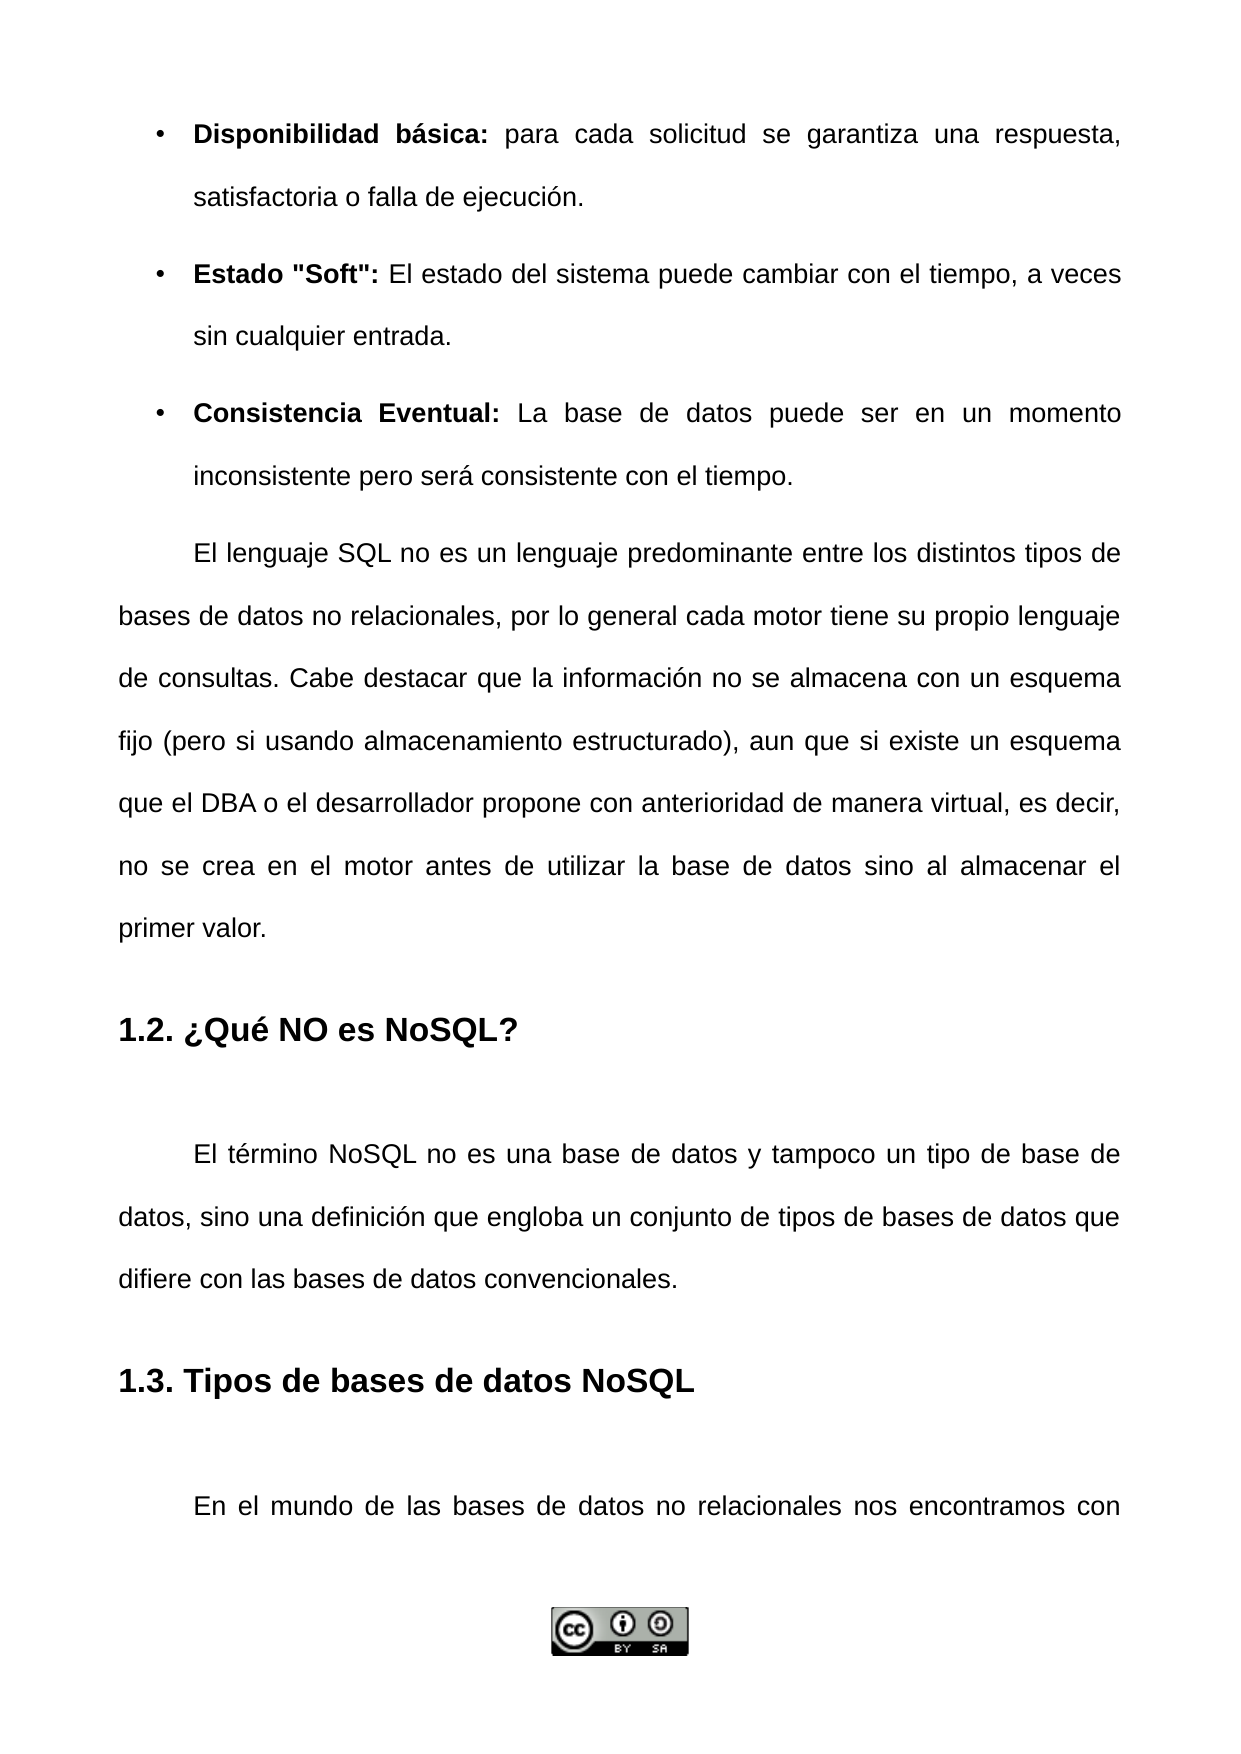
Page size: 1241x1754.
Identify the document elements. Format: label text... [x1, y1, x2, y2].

picture [551, 1607, 689, 1656]
subtitle 1.2. ¿Qué NO es NoSQL? [118, 1010, 1122, 1049]
subtitle 1.3. Tipos de bases de datos NoSQL [118, 1361, 1122, 1400]
text En el mundo de las bases de datos no relacionales nos encontramos con [118, 1489, 1122, 1521]
list Estado "Soft": El estado del sistema puede cambiar con el tiempo, a veces sin cualquier entrada. [156, 258, 1122, 352]
text El lenguaje SQL no es un lenguaje predominante entre los distintos tipos de bases de datos no relacionales, por lo general cada motor tiene su propio lenguaje de consultas. Cabe destacar que la información no se almacena con un esquema fijo (pero si usando almacenamiento estructurado), aun que si existe un esquema que el DBA o el desarrollador propone con anterioridad de manera virtual, es decir, no se crea en el motor antes de utilizar la base de datos sino al almacenar el primer valor. [118, 537, 1122, 943]
list Disponibilidad básica: para cada solicitud se garantiza una respuesta, satisfactoria o falla de ejecución. [156, 118, 1122, 212]
list Consistencia Eventual: La base de datos puede ser en un momento inconsistente pero será consistente con el tiempo. [156, 397, 1122, 491]
text El término NoSQL no es una base de datos y tampoco un tipo de base de datos, sino una definición que engloba un conjunto de tipos de bases de datos que difiere con las bases de datos convencionales. [118, 1138, 1122, 1294]
